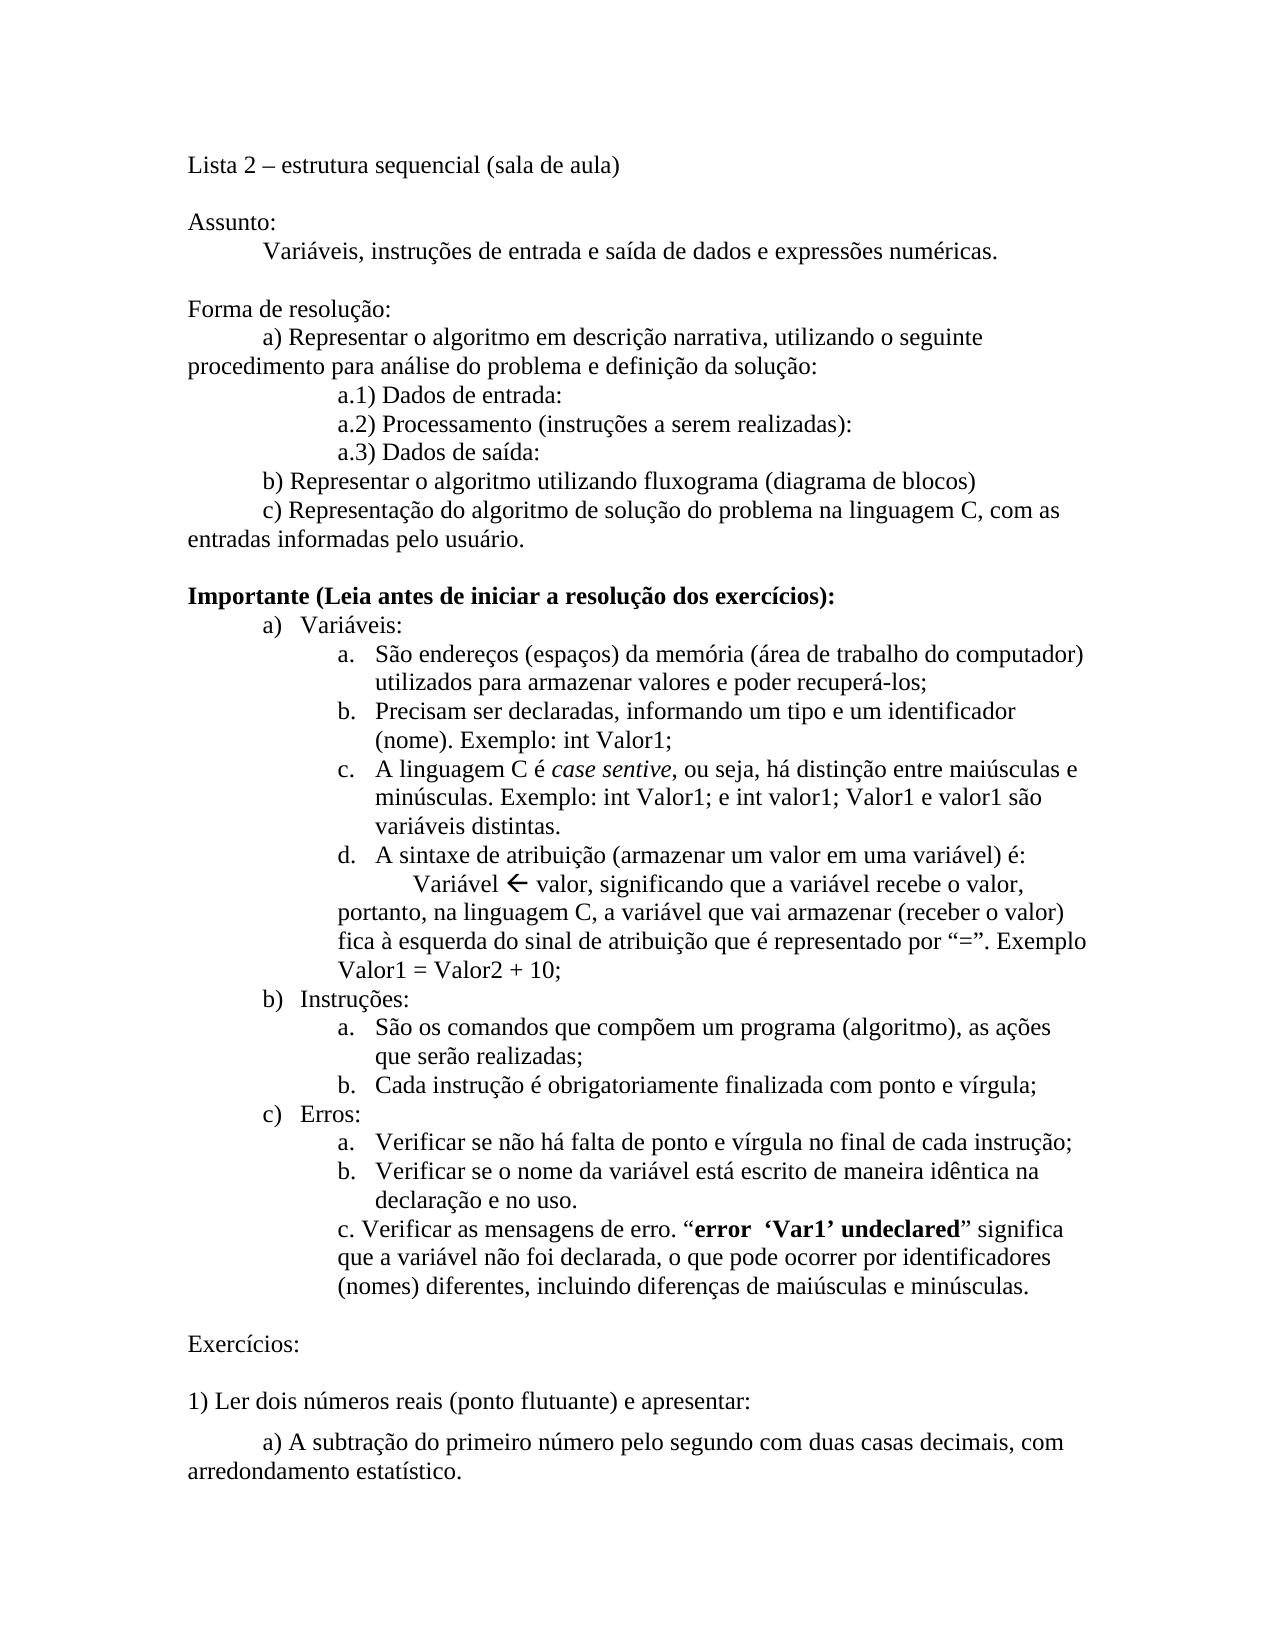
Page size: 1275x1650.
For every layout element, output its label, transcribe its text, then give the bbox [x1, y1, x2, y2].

text Exercícios: [187, 1329, 1087, 1357]
text c) Representação do algoritmo de solução do problema na linguagem C, com as entradas informadas pelo usuário. [187, 495, 1087, 552]
text a) A subtração do primeiro número pelo segundo com duas casas decimais, com arredondamento estatístico. [187, 1427, 1087, 1485]
text a.1) Dados de entrada: [262, 380, 1087, 409]
list Precisam ser declaradas, informando um tipo e um identificador (nome). Exemplo: int Valor1; [337, 696, 1087, 754]
text Variáveis, instruções de entrada e saída de dados e expressões numéricas. [187, 236, 1087, 265]
list Erros: [262, 1099, 1087, 1127]
list A sintaxe de atribuição (armazenar um valor em uma variável) é: [337, 840, 1087, 869]
text c. Verificar as mensagens de erro. “error ‘Var1’ undeclared” significa que a variável não foi declarada, o que pode ocorrer por identificadores (nomes) diferentes, incluindo diferenças de maiúsculas e minúsculas. [337, 1214, 1087, 1300]
list Verificar se não há falta de ponto e vírgula no final de cada instrução; [337, 1127, 1087, 1156]
text Importante (Leia antes de iniciar a resolução dos exercícios): [187, 581, 1087, 610]
text Variável  valor, significando que a variável recebe o valor, portanto, na linguagem C, a variável que vai armazenar (receber o valor) fica à esquerda do sinal de atribuição que é representado por “=”. Exemplo Valor1 = Valor2 + 10; [337, 869, 1087, 984]
text 1) Ler dois números reais (ponto flutuante) e apresentar: [187, 1386, 1087, 1415]
text a.3) Dados de saída: [262, 437, 1087, 466]
list São endereços (espaços) da memória (área de trabalho do computador) utilizados para armazenar valores e poder recuperá-los; [337, 639, 1087, 696]
text b) Representar o algoritmo utilizando fluxograma (diagrama de blocos) [262, 466, 1087, 495]
list Instruções: [262, 984, 1087, 1012]
list Verificar se o nome da variável está escrito de maneira idêntica na declaração e no uso. [337, 1156, 1087, 1214]
text a) Representar o algoritmo em descrição narrativa, utilizando o seguinte procedimento para análise do problema e definição da solução: [187, 322, 1087, 380]
text Assunto: [187, 207, 1087, 236]
text Lista 2 – estrutura sequencial (sala de aula) [187, 150, 1087, 179]
text Forma de resolução: [187, 294, 1087, 322]
list Cada instrução é obrigatoriamente finalizada com ponto e vírgula; [337, 1070, 1087, 1099]
text a.2) Processamento (instruções a serem realizadas): [262, 409, 1087, 437]
list São os comandos que compõem um programa (algoritmo), as ações que serão realizadas; [337, 1012, 1087, 1070]
list Variáveis: [262, 610, 1087, 639]
list A linguagem C é case sentive, ou seja, há distinção entre maiúsculas e minúsculas. Exemplo: int Valor1; e int valor1; Valor1 e valor1 são variáveis distintas. [337, 754, 1087, 840]
